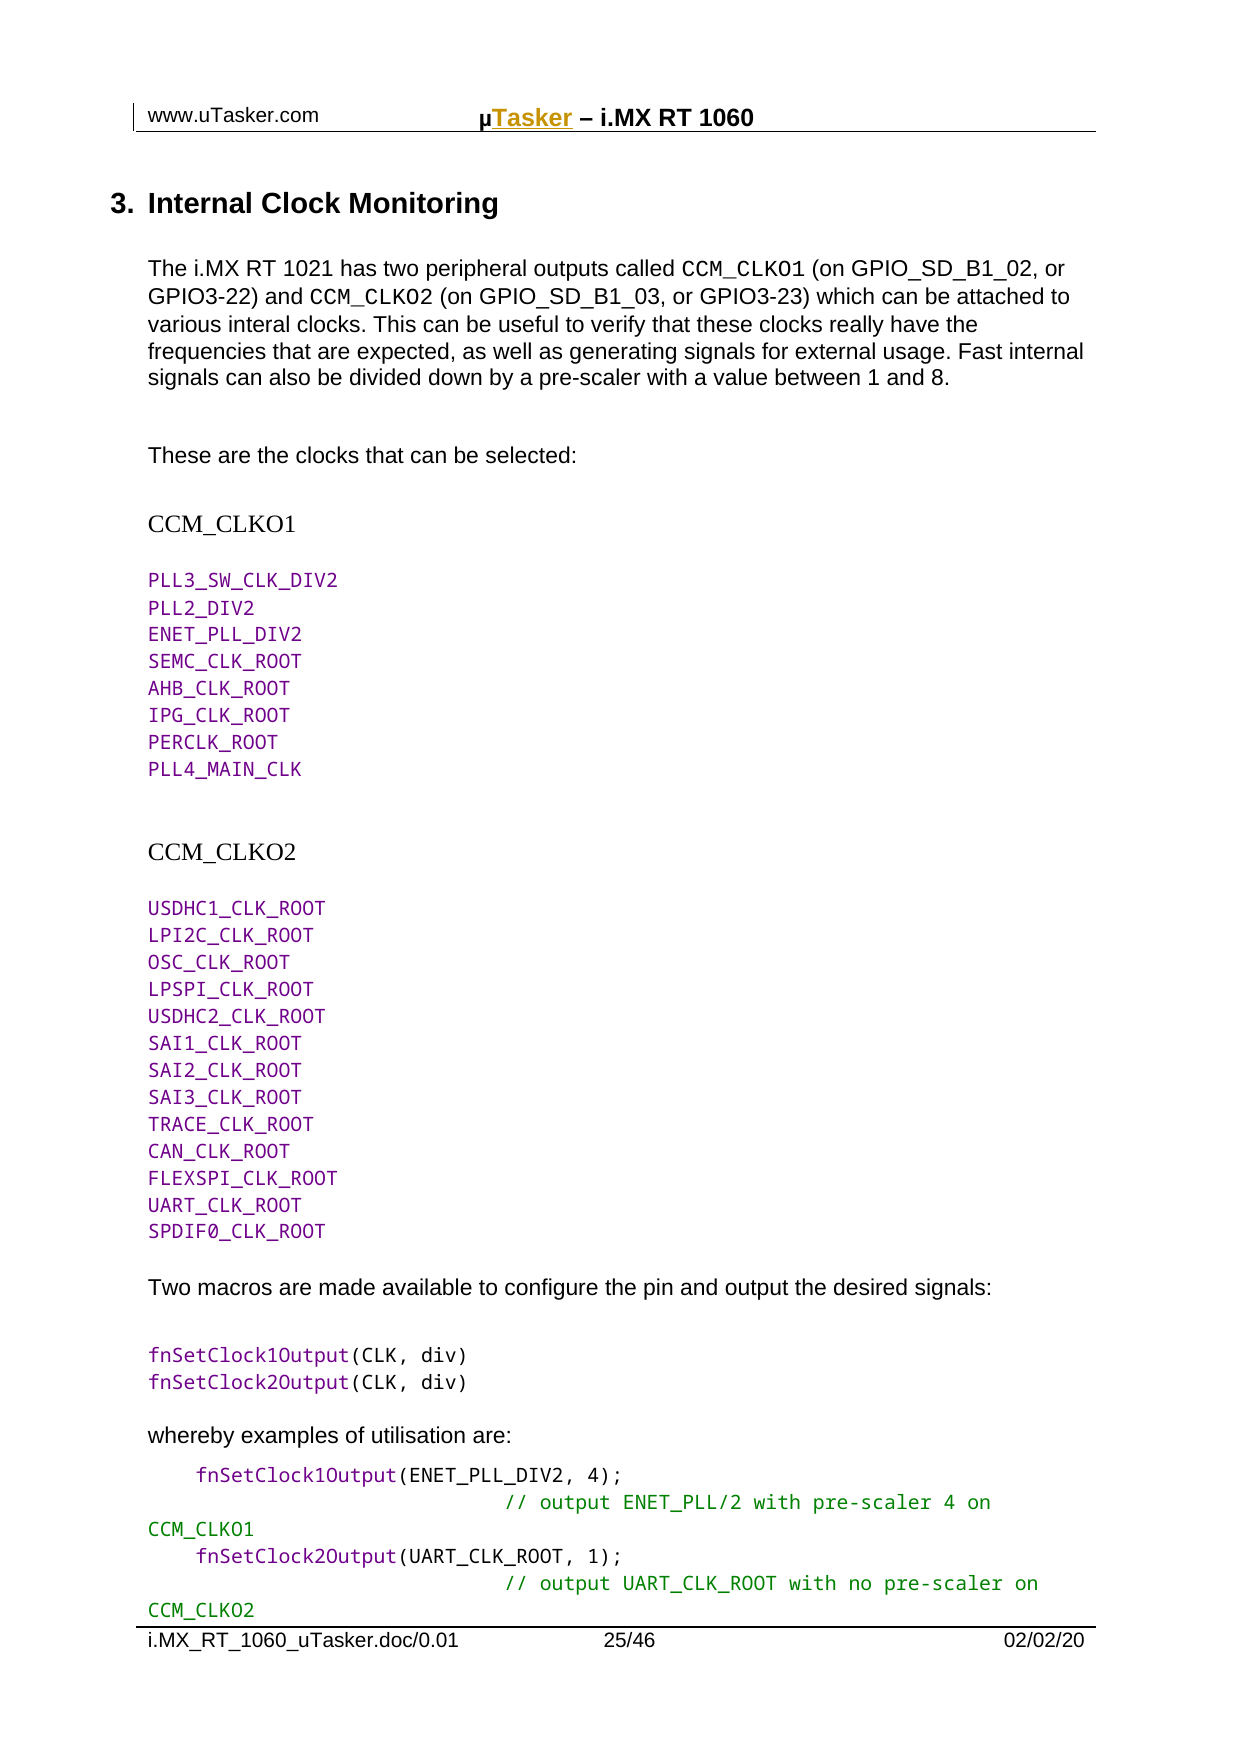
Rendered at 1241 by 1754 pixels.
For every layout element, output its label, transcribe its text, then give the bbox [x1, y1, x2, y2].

text SAI1_CLK_ROOT [148, 1029, 1093, 1056]
text fnSetClock1Output(ENET_PLL_DIV2, 4); // output ENET_PLL/2 with pre-scaler 4 on CCM_CLKO1 [148, 1461, 1093, 1542]
text PLL2_DIV2 [148, 594, 1093, 621]
text SAI2_CLK_ROOT [148, 1056, 1093, 1083]
text USDHC1_CLK_ROOT [148, 894, 1093, 921]
text USDHC2_CLK_ROOT [148, 1002, 1093, 1029]
text fnSetClock1Output(CLK, div) [148, 1341, 1093, 1368]
text ENET_PLL_DIV2 [148, 621, 1093, 648]
text CAN_CLK_ROOT FLEXSPI_CLK_ROOT [148, 1137, 1093, 1191]
text LPI2C_CLK_ROOT OSC_CLK_ROOT [148, 921, 1093, 975]
text SAI3_CLK_ROOT [148, 1083, 1093, 1110]
text AHB_CLK_ROOT IPG_CLK_ROOT PERCLK_ROOT PLL4_MAIN_CLK [148, 675, 1093, 783]
text CCM_CLKO2 [148, 837, 1093, 865]
text TRACE_CLK_ROOT [148, 1110, 1093, 1137]
text These are the clocks that can be selected: [148, 442, 1093, 468]
text CCM_CLKO1 [148, 509, 1093, 538]
text SPDIF0_CLK_ROOT [148, 1218, 1093, 1245]
subtitle Internal Clock Monitoring [110, 186, 1093, 219]
text LPSPI_CLK_ROOT [148, 975, 1093, 1002]
text Two macros are made available to configure the pin and output the desired signals: [148, 1245, 1093, 1300]
text SEMC_CLK_ROOT [148, 648, 1093, 675]
text whereby examples of utilisation are: [148, 1422, 1093, 1448]
text UART_CLK_ROOT [148, 1191, 1093, 1218]
text fnSetClock2Output(UART_CLK_ROOT, 1); // output UART_CLK_ROOT with no pre-scaler on CCM_CLKO2 [148, 1542, 1093, 1623]
text The i.MX RT 1021 has two peripheral outputs called CCM_CLKO1 (on GPIO_SD_B1_02, or GPIO3-22) and CCM_CLKO2 (on GPIO_SD_B1_03, or GPIO3-23) which can be attached to various interal clocks. This can be useful to verify that these clocks really have the frequencies that are expected, as well as generating signals for external usage. Fast internal signals can also be divided down by a pre-scaler with a value between 1 and 8. [148, 254, 1093, 390]
text fnSetClock2Output(CLK, div) [148, 1368, 1093, 1395]
text PLL3_SW_CLK_DIV2 [148, 567, 1093, 594]
